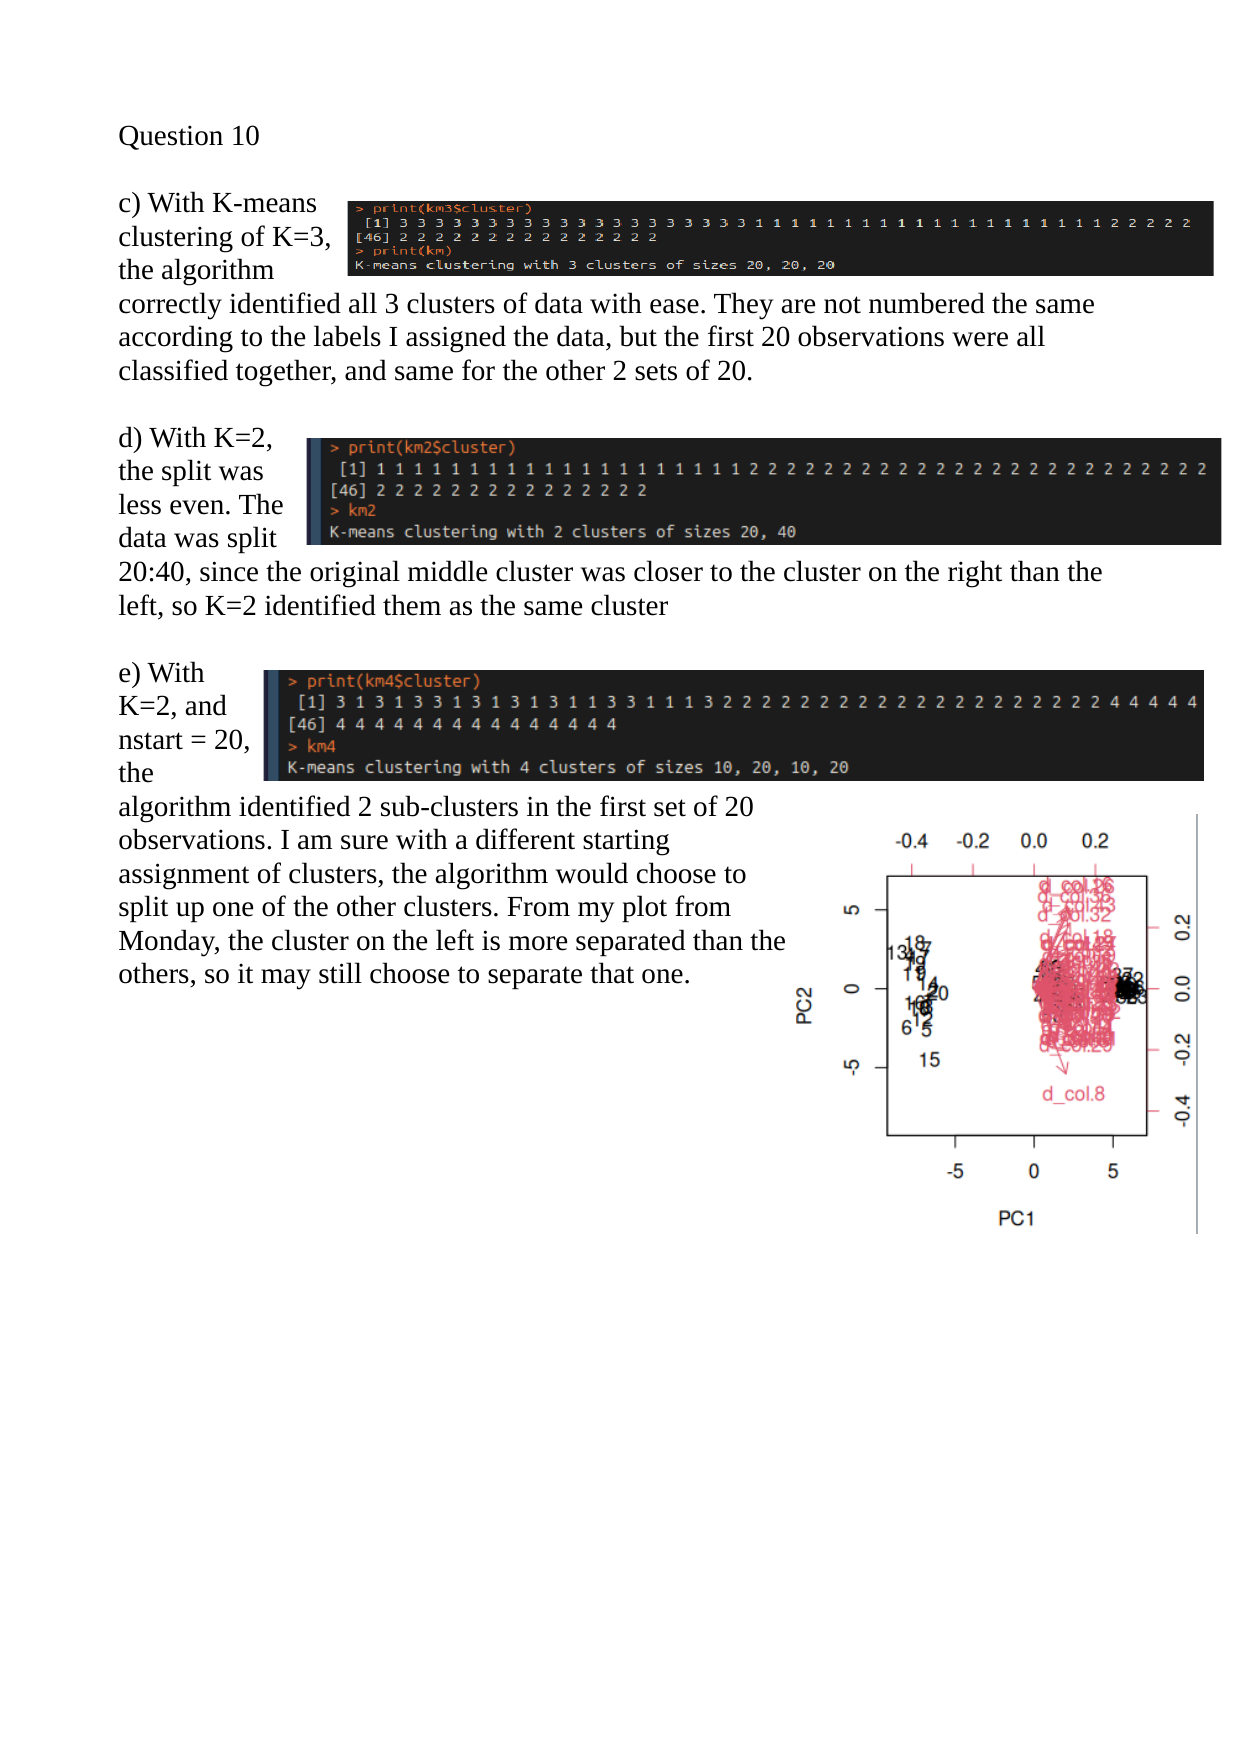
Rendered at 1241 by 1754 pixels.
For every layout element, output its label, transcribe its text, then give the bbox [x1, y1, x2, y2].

text e) With K=2, and nstart = 20, the algorithm identified 2 sub-clusters in the first set of 20 observations. I am sure with a different starting assignment of clusters, the algorithm would choose to split up one of the other clusters. From my plot from Monday, the cluster on the left is more separated than the others, so it may still choose to separate that one. [118, 655, 1122, 990]
picture [263, 670, 1204, 781]
text Question 10 [118, 118, 1122, 152]
text c) With K-means clustering of K=3, the algorithm correctly identified all 3 clusters of data with ease. They are not numbered the same according to the labels I assigned the data, but the first 20 observations were all classified together, and same for the other 2 sets of 20. [118, 185, 1122, 386]
picture [795, 814, 1198, 1234]
picture [306, 438, 1222, 545]
picture [347, 201, 1214, 276]
text d) With K=2, the split was less even. The data was split 20:40, since the original middle cluster was closer to the cluster on the right than the left, so K=2 identified them as the same cluster [118, 420, 1122, 621]
